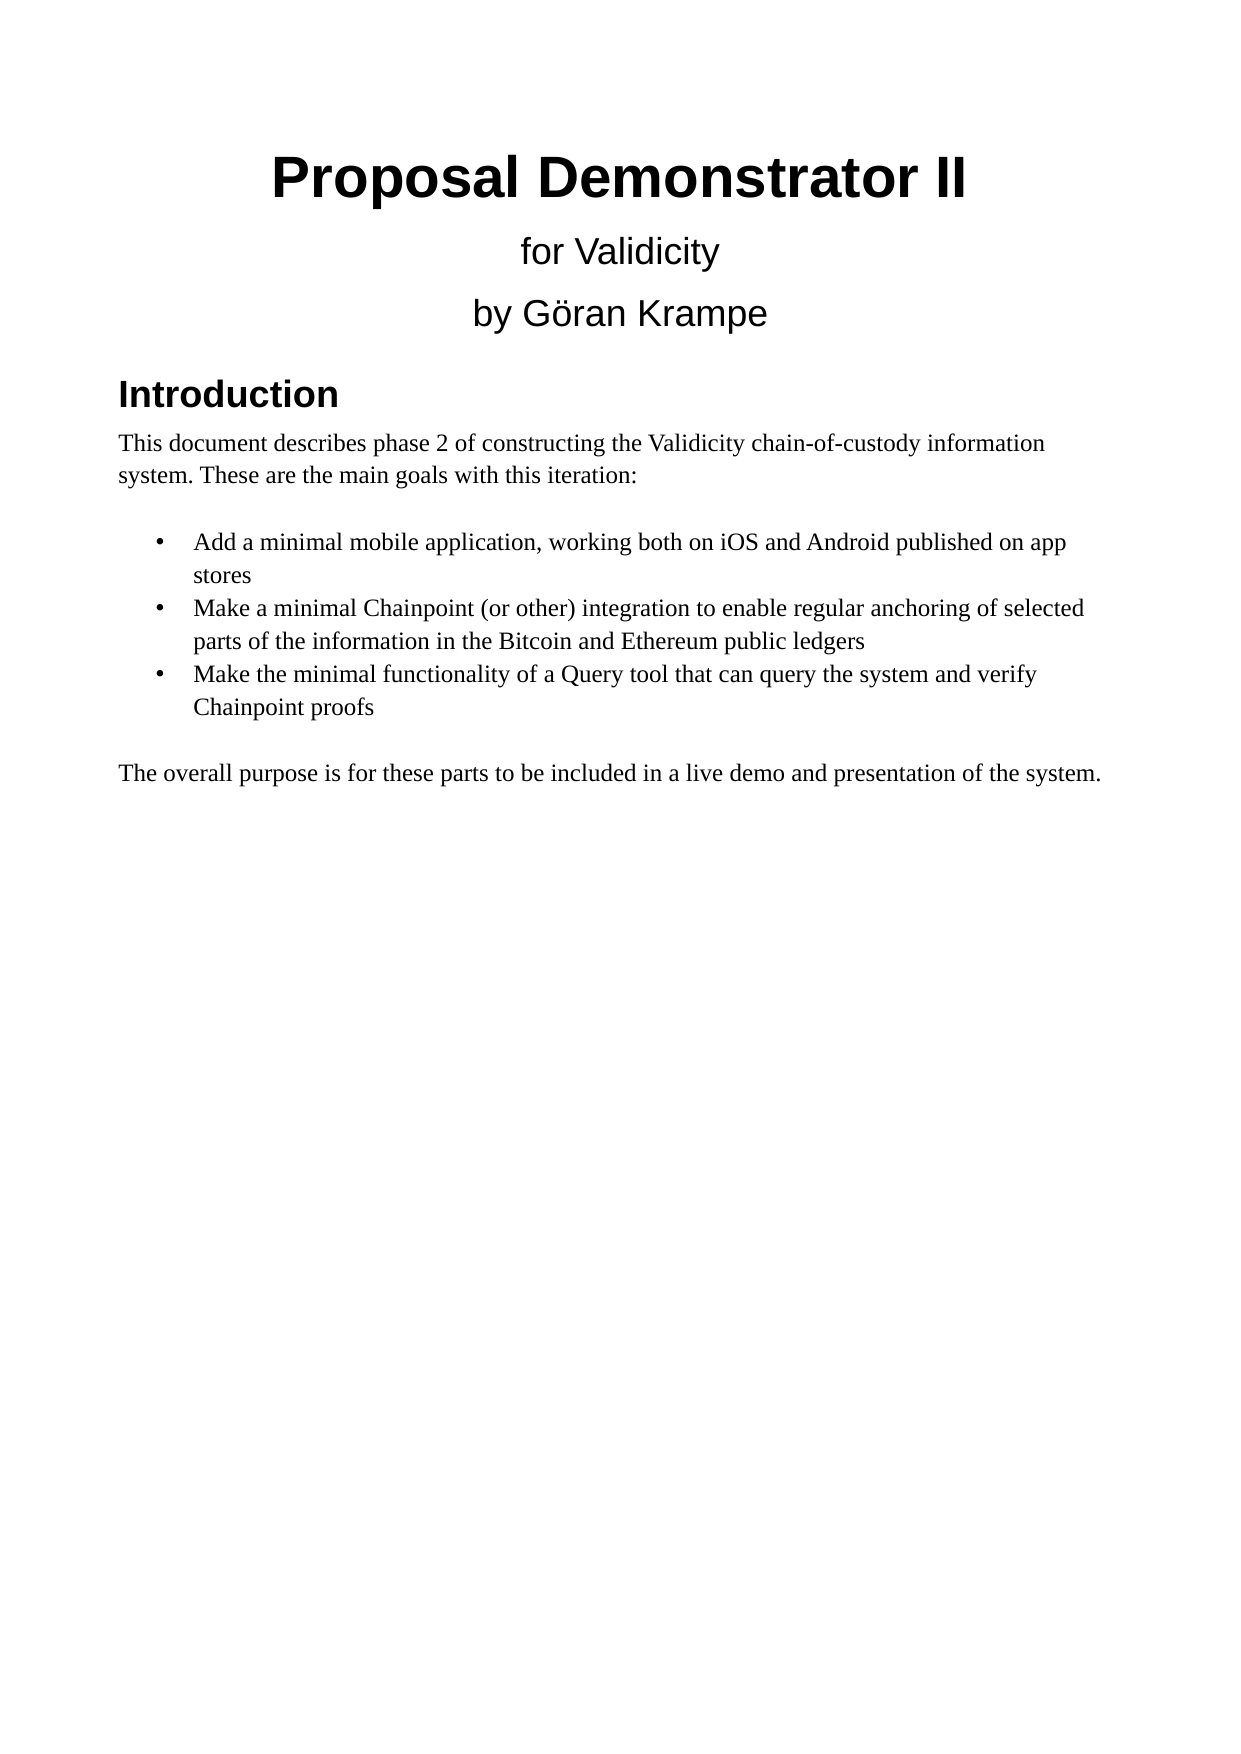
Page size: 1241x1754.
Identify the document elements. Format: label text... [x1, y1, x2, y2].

subtitle The overall purpose is for these parts to be included in a live demo and presentation of the system. [118, 758, 1122, 787]
subtitle Add a minimal mobile application, working both on iOS and Android published on app stores [156, 527, 1122, 588]
subtitle by Göran Krampe [118, 291, 1122, 334]
subtitle Make the minimal functionality of a Query tool that can query the system and verify Chainpoint proofs [156, 659, 1122, 721]
subtitle Make a minimal Chainpoint (or other) integration to enable regular anchoring of selected parts of the information in the Bitcoin and Ethereum public ledgers [156, 593, 1122, 654]
subtitle Introduction [118, 371, 1122, 415]
subtitle for Validicity [118, 229, 1122, 272]
title Proposal Demonstrator II [118, 143, 1122, 210]
subtitle This document describes phase 2 of constructing the Validicity chain-of-custody information system. These are the main goals with this iteration: [118, 428, 1122, 522]
